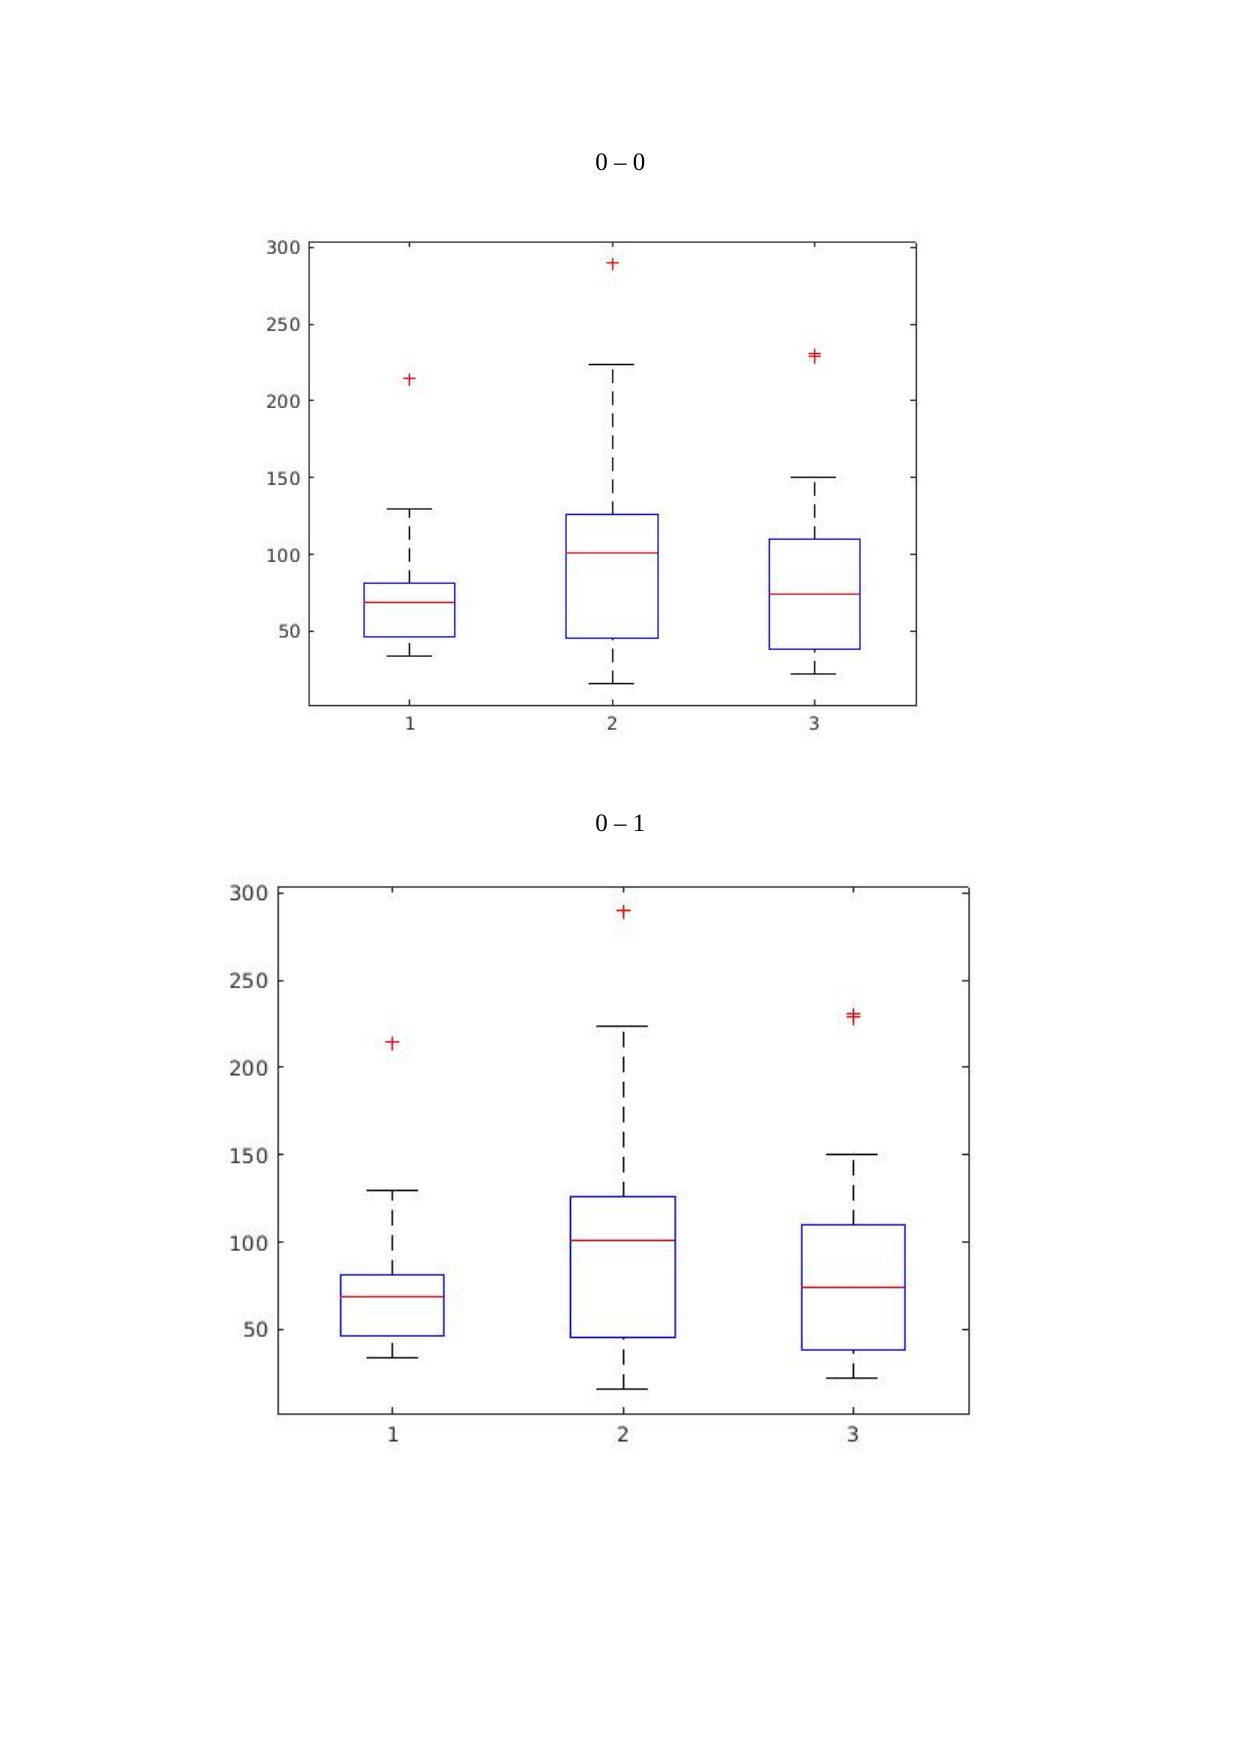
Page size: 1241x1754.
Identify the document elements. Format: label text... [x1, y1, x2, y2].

text 0 – 0 [118, 147, 1122, 176]
picture [162, 838, 1053, 1484]
picture [207, 200, 990, 767]
text 0 – 1 [118, 808, 1122, 837]
